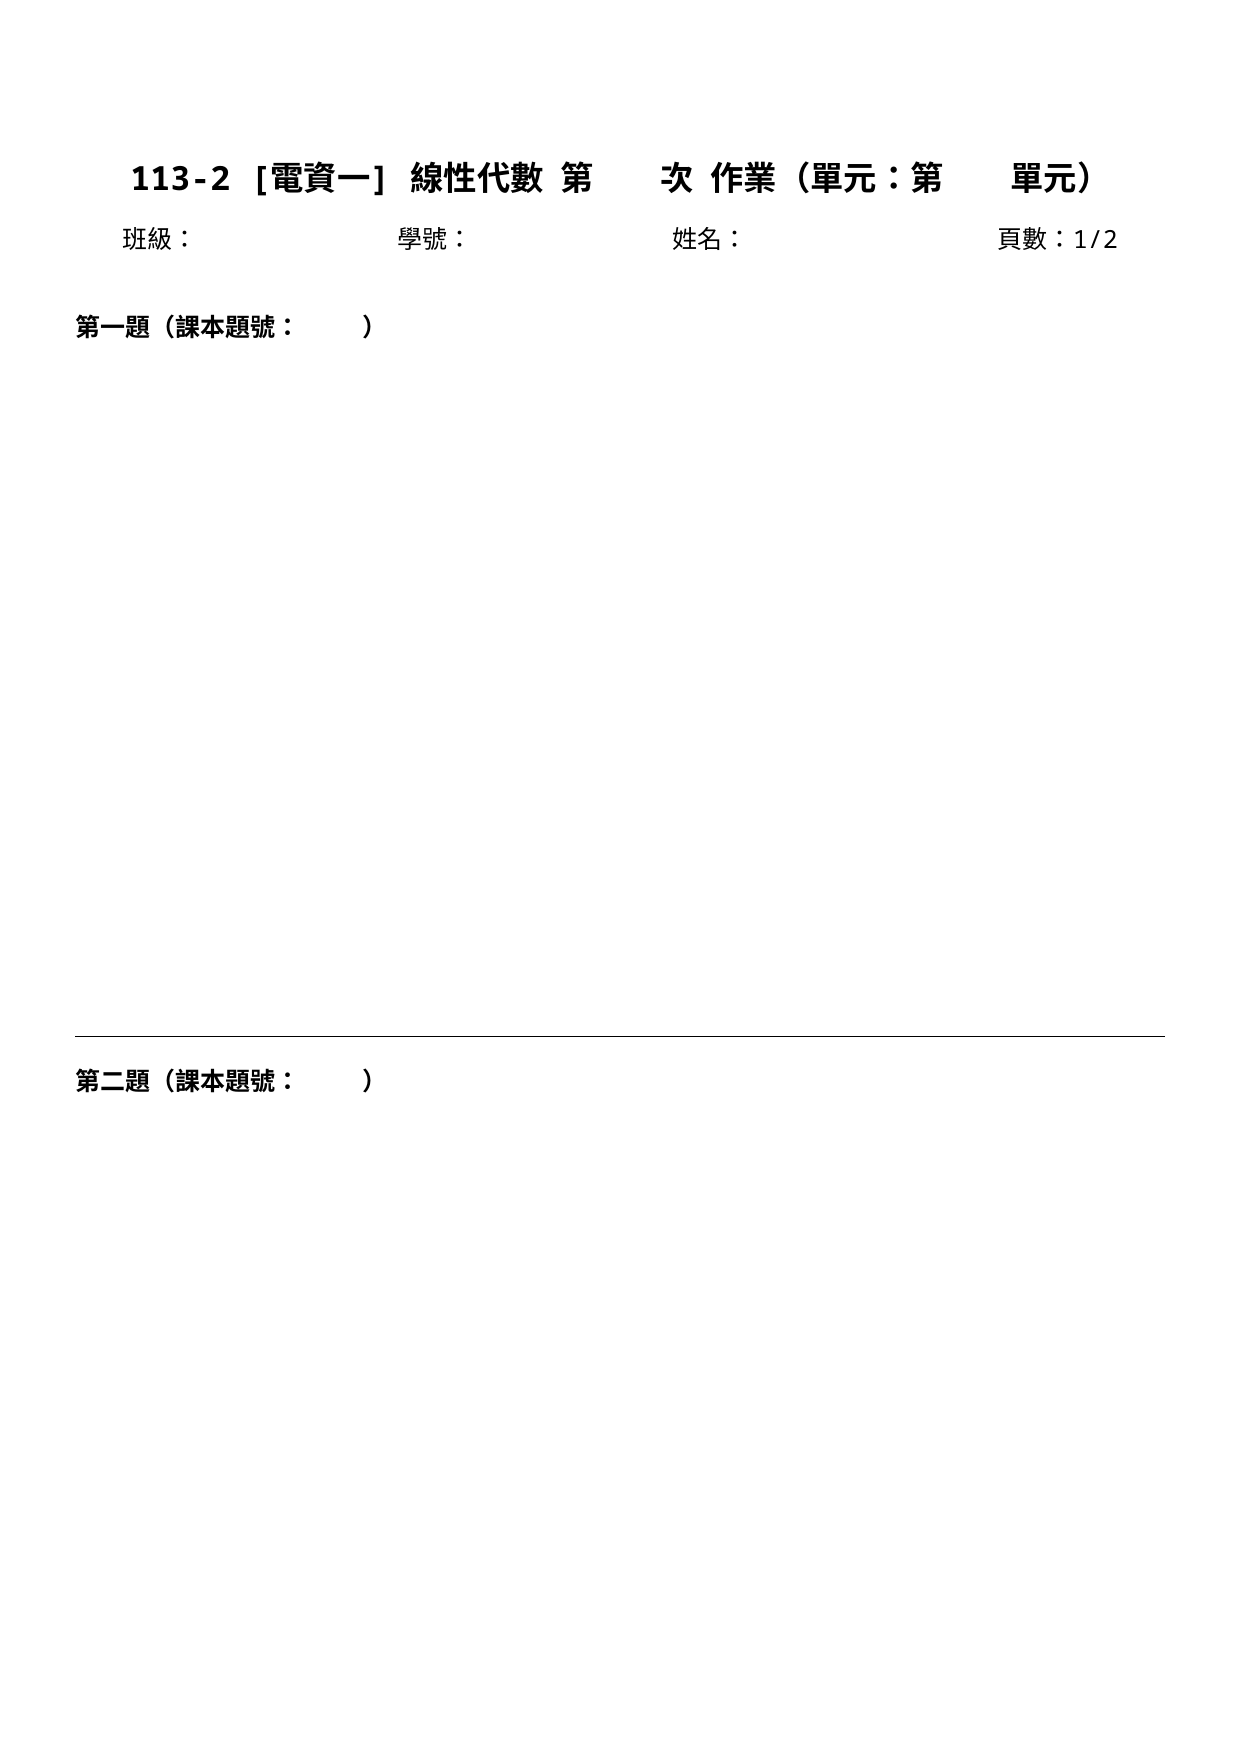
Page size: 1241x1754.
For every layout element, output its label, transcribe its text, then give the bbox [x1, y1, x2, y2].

text [1101, 1037, 1165, 1100]
text 第一題（課本題號： ） [75, 284, 1165, 346]
text [685, 1037, 732, 1100]
text 113-2 [電資一] 線性代數 第 次 作業（單元：第 單元） [75, 134, 1165, 196]
text [871, 1037, 970, 1100]
text [763, 1037, 850, 1100]
text 班級： 學號： 姓名： 頁數：1/2 [75, 196, 1165, 259]
text [1009, 1037, 1065, 1071]
text 第二題（課本題號： ） [75, 1037, 647, 1100]
